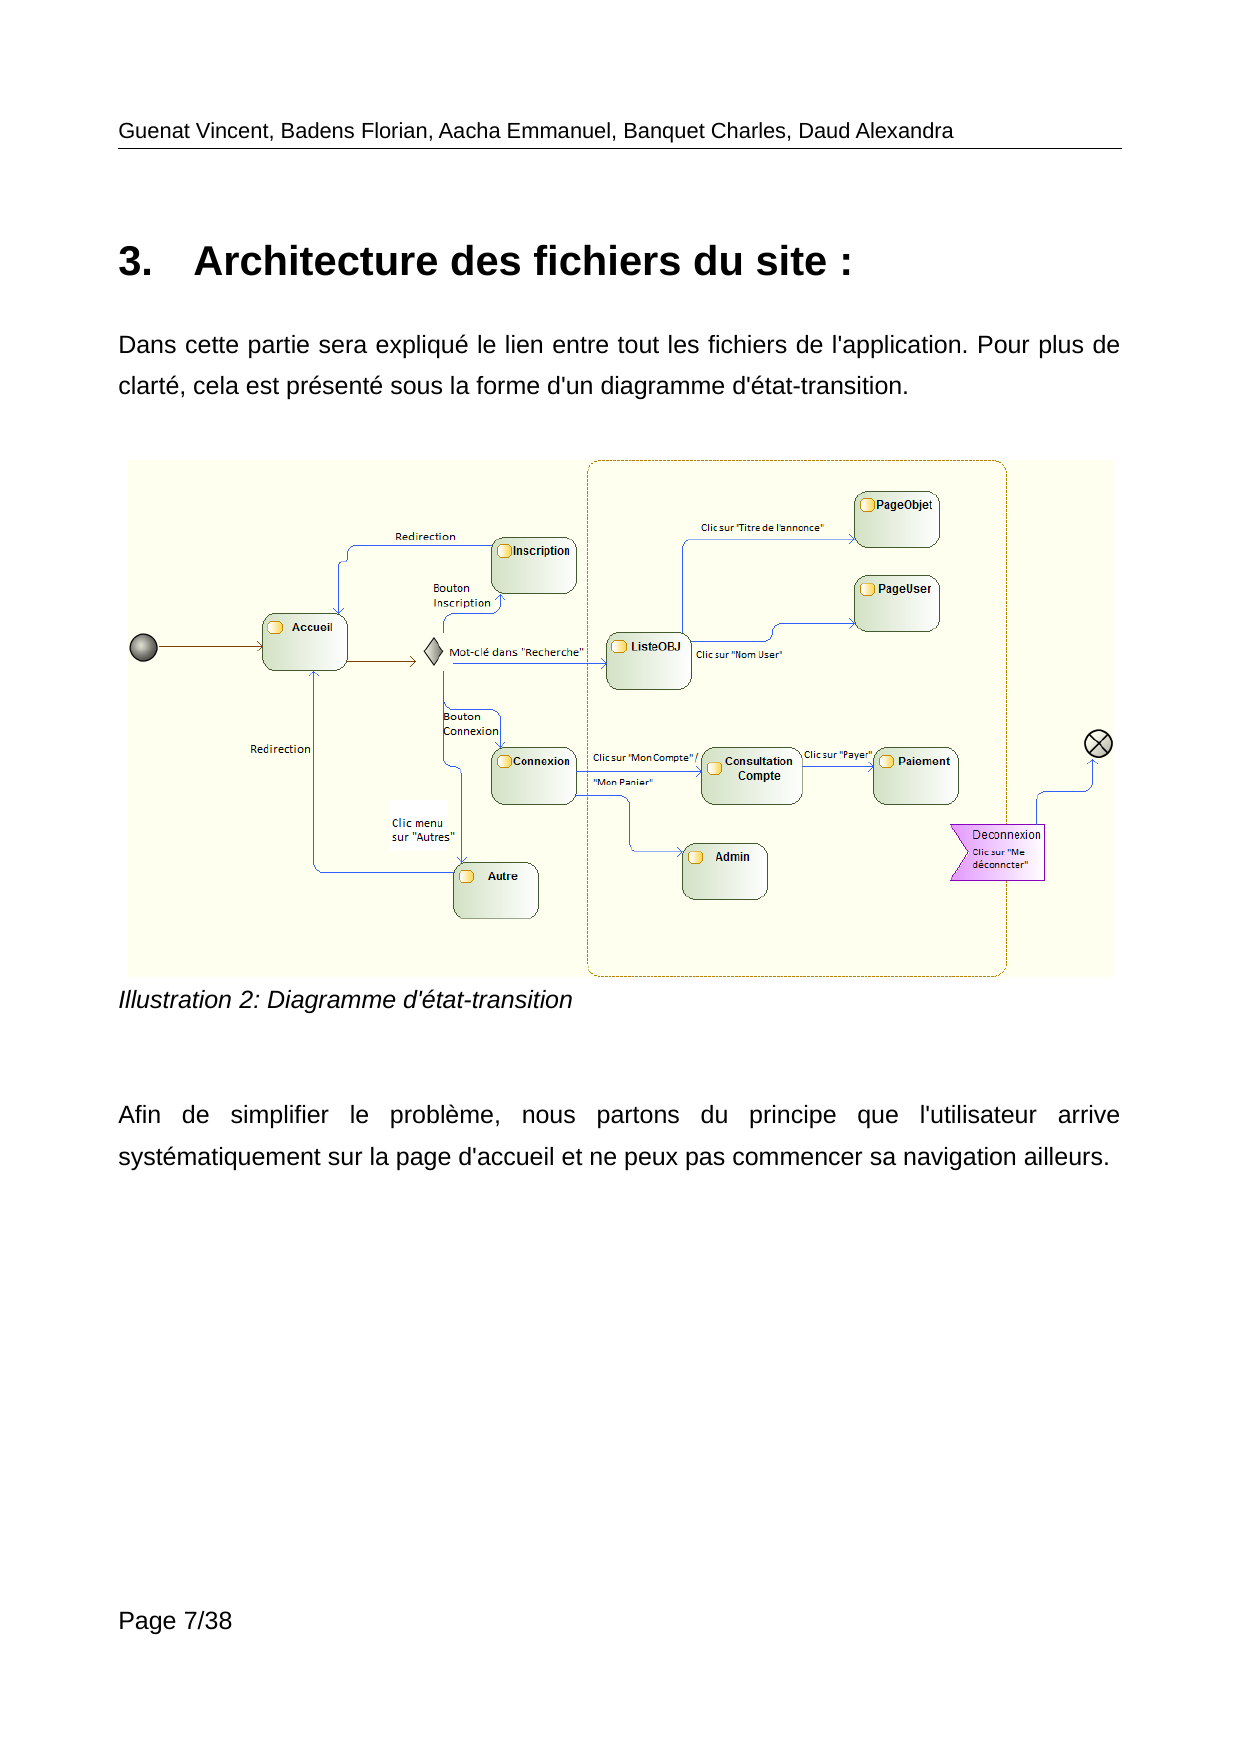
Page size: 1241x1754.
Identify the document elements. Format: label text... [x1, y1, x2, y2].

text Illustration 2: Diagramme d'état-transition [118, 986, 1122, 1014]
subtitle Architecture des fichiers du site : [118, 236, 1122, 284]
text Afin de simplifier le problème, nous partons du principe que l'utilisateur arrive systématiquement sur la page d'accueil et ne peux pas commencer sa navigation ailleurs. [118, 1091, 1122, 1173]
text Dans cette partie sera expliqué le lien entre tout les fichiers de l'application. Pour plus de clarté, cela est présenté sous la forme d'un diagramme d'état-transition. [118, 320, 1122, 403]
picture [118, 450, 1123, 986]
